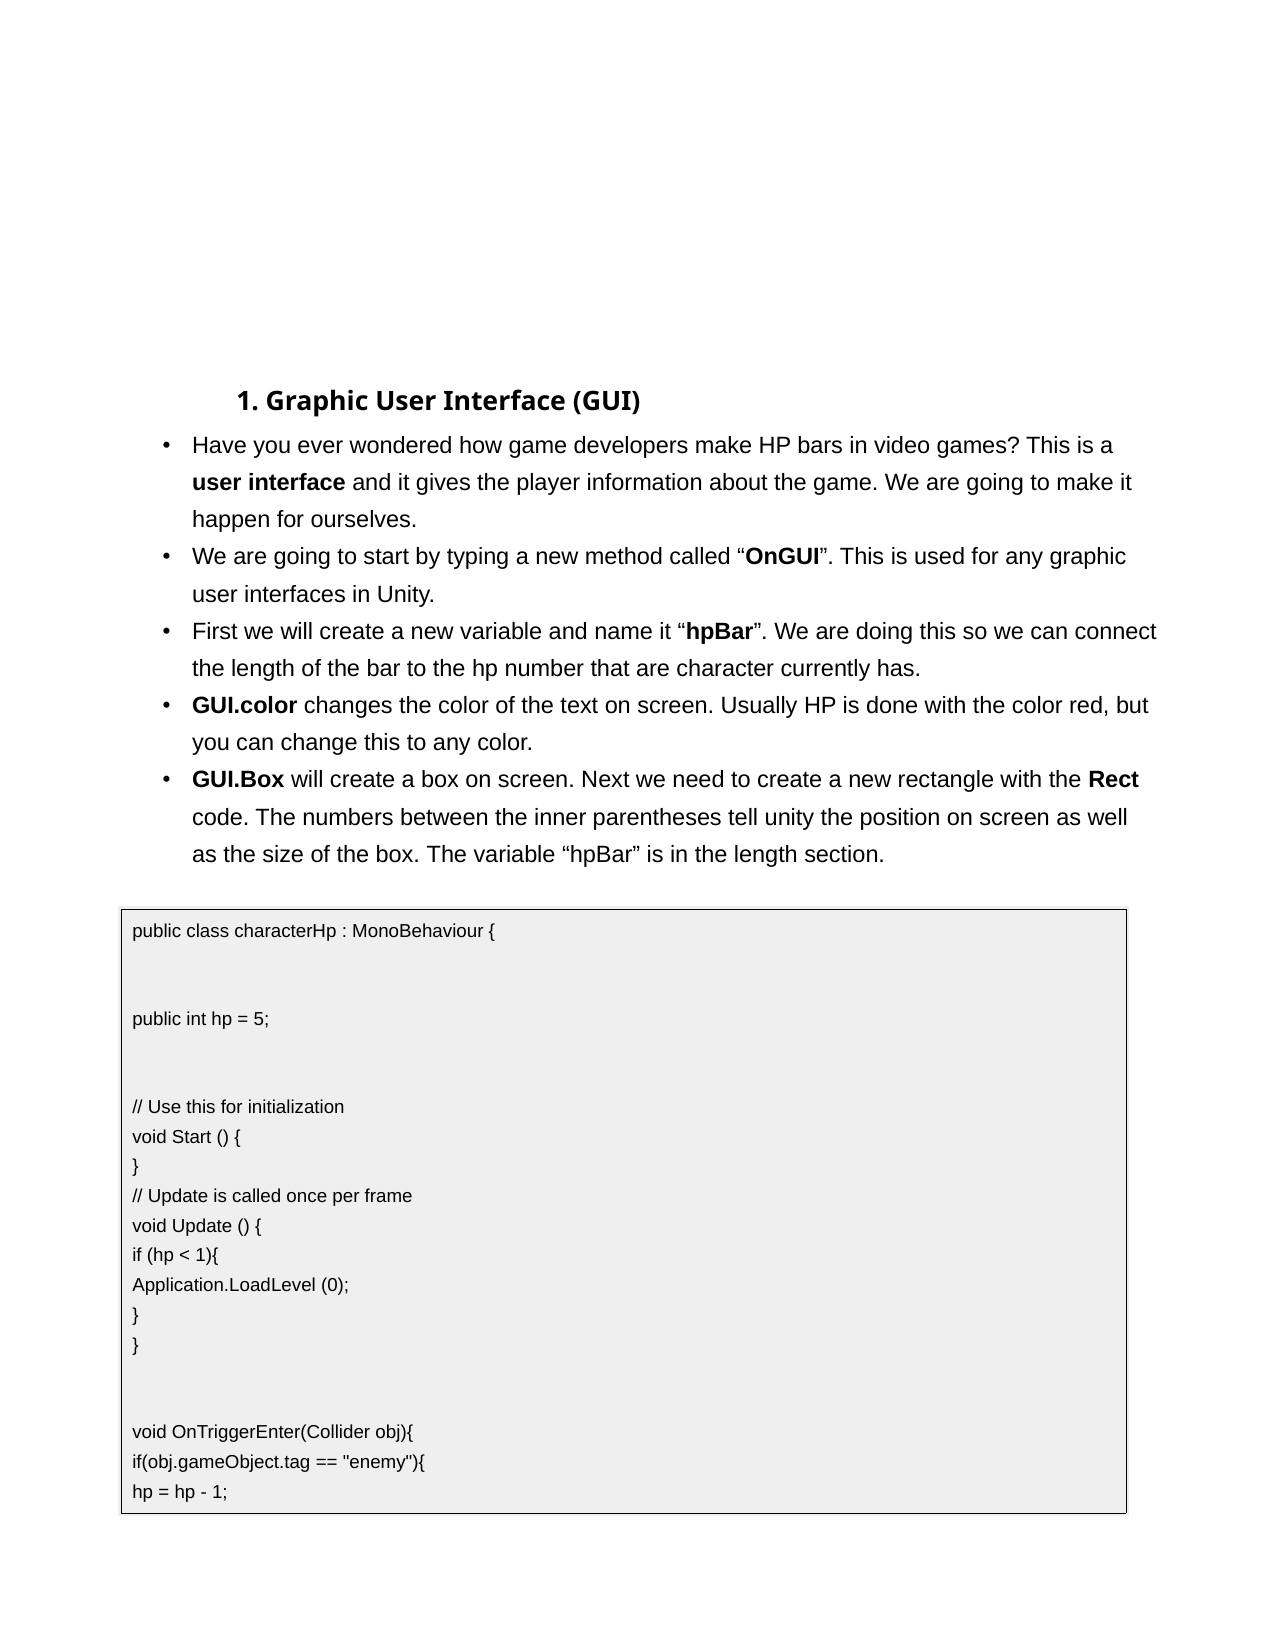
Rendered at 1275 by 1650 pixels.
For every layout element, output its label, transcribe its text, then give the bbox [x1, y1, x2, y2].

table_header public class characterHp : MonoBehaviour { public int hp = 5; // Use this for initialization void Start () { } // Update is called once per frame void Update () { if (hp < 1){ Application.LoadLevel (0); } } void OnTriggerEnter(Collider obj){ if(obj.gameObject.tag == "enemy"){ hp = hp - 1; [118, 906, 1129, 1516]
list We are going to start by typing a new method called “OnGUI”. This is used for any graphic user interfaces in Unity. [162, 543, 1157, 607]
subtitle Graphic User Interface (GUI) [236, 381, 1157, 418]
list GUI.Box will create a box on screen. Next we need to create a new rectangle with the Rect code. The numbers between the inner parentheses tell unity the position on screen as well as the size of the box. The variable “hpBar” is in the length section. [162, 766, 1157, 867]
list GUI.color changes the color of the text on screen. Usually HP is done with the color red, but you can change this to any color. [162, 691, 1157, 756]
list Have you ever wondered how game developers make HP bars in video games? This is a user interface and it gives the player information about the game. We are going to make it happen for ourselves. [162, 431, 1157, 532]
list First we will create a new variable and name it “hpBar”. We are doing this so we can connect the length of the bar to the hp number that are character currently has. [162, 617, 1157, 681]
